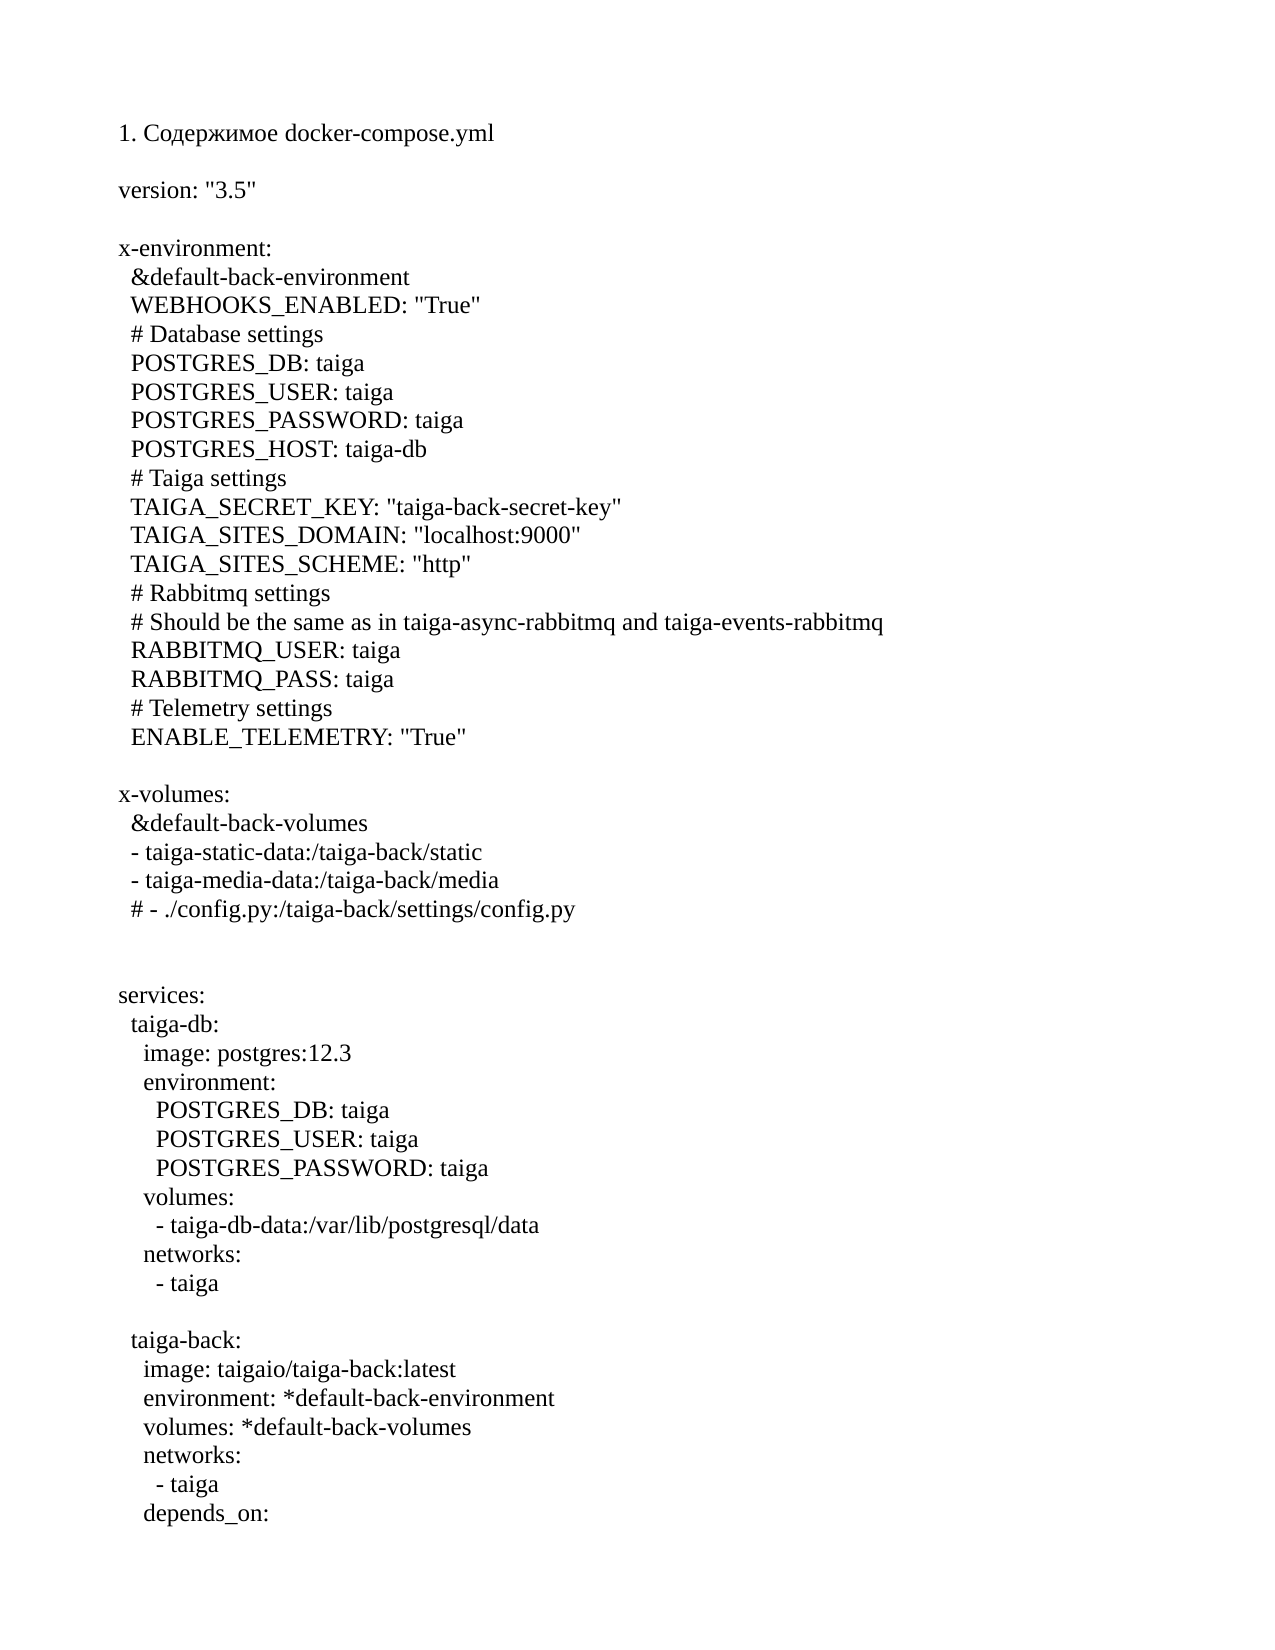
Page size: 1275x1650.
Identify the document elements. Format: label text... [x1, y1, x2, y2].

text # Should be the same as in taiga-async-rabbitmq and taiga-events-rabbitmq [118, 607, 1157, 636]
text services: [118, 981, 1157, 1009]
text depends_on: [118, 1498, 1157, 1527]
text POSTGRES_PASSWORD: taiga [118, 1153, 1157, 1182]
text volumes: [118, 1182, 1157, 1211]
text taiga-back: [118, 1326, 1157, 1354]
text environment: [118, 1067, 1157, 1096]
text taiga-db: [118, 1009, 1157, 1038]
text &default-back-volumes [118, 808, 1157, 837]
text networks: [118, 1239, 1157, 1268]
text x-volumes: [118, 779, 1157, 808]
text POSTGRES_DB: taiga [118, 1096, 1157, 1124]
text - taiga-media-data:/taiga-back/media [118, 866, 1157, 894]
text volumes: *default-back-volumes [118, 1412, 1157, 1441]
text 1. Содержимое docker-compose.yml [118, 118, 1157, 147]
text TAIGA_SECRET_KEY: "taiga-back-secret-key" [118, 492, 1157, 521]
text &default-back-environment [118, 262, 1157, 291]
text # Telemetry settings [118, 693, 1157, 722]
text - taiga-db-data:/var/lib/postgresql/data [118, 1211, 1157, 1239]
text # Database settings [118, 319, 1157, 348]
text TAIGA_SITES_DOMAIN: "localhost:9000" [118, 521, 1157, 549]
text POSTGRES_PASSWORD: taiga [118, 406, 1157, 434]
text POSTGRES_USER: taiga [118, 377, 1157, 406]
text RABBITMQ_USER: taiga [118, 636, 1157, 664]
text - taiga [118, 1469, 1157, 1498]
text - taiga [118, 1268, 1157, 1297]
text environment: *default-back-environment [118, 1383, 1157, 1412]
text # - ./config.py:/taiga-back/settings/config.py [118, 894, 1157, 923]
text TAIGA_SITES_SCHEME: "http" [118, 549, 1157, 578]
text POSTGRES_HOST: taiga-db [118, 434, 1157, 463]
text # Taiga settings [118, 463, 1157, 492]
text POSTGRES_DB: taiga [118, 348, 1157, 377]
text RABBITMQ_PASS: taiga [118, 664, 1157, 693]
text WEBHOOKS_ENABLED: "True" [118, 291, 1157, 319]
text image: taigaio/taiga-back:latest [118, 1354, 1157, 1383]
text image: postgres:12.3 [118, 1038, 1157, 1067]
text networks: [118, 1441, 1157, 1469]
text version: "3.5" [118, 176, 1157, 204]
text # Rabbitmq settings [118, 578, 1157, 607]
text POSTGRES_USER: taiga [118, 1124, 1157, 1153]
text ENABLE_TELEMETRY: "True" [118, 722, 1157, 751]
text - taiga-static-data:/taiga-back/static [118, 837, 1157, 866]
text x-environment: [118, 233, 1157, 262]
